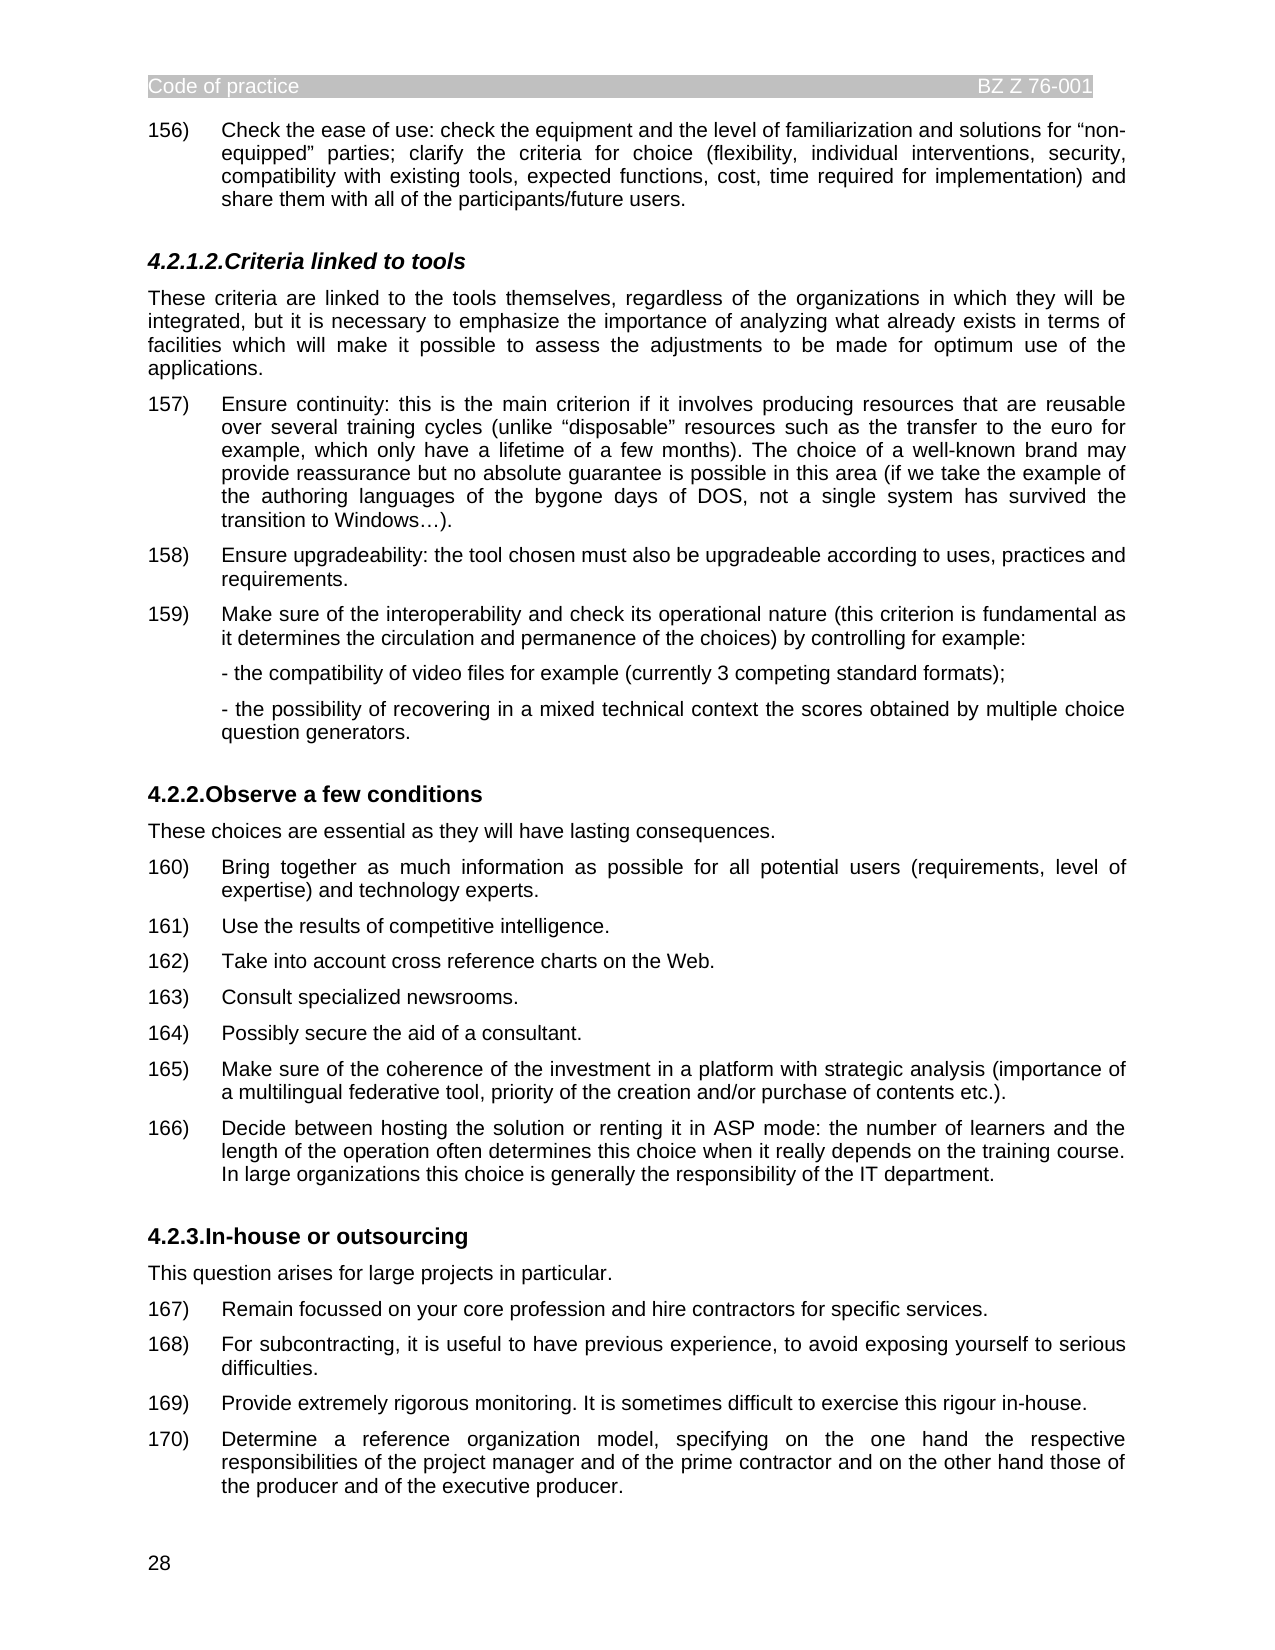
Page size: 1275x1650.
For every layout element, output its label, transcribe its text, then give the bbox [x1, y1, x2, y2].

text 161) Use the results of competitive intelligence. [148, 914, 1127, 938]
subtitle In-house or outsourcing [148, 1223, 1127, 1249]
text 164) Possibly secure the aid of a consultant. [148, 1022, 1127, 1045]
text 165) Make sure of the coherence of the investment in a platform with strategic analysis (importance of a multilingual federative tool, priority of the creation and/or purchase of contents etc.). [148, 1057, 1127, 1104]
text 157) Ensure continuity: this is the main criterion if it involves producing resources that are reusable over several training cycles (unlike “disposable” resources such as the transfer to the euro for example, which only have a lifetime of a few months). The choice of a well-known brand may provide reassurance but no absolute guarantee is possible in this area (if we take the example of the authoring languages of the bygone days of DOS, not a single system has survived the transition to Windows…). [148, 392, 1127, 531]
text - the compatibility of video files for example (currently 3 competing standard formats); [148, 662, 1127, 685]
text - the possibility of recovering in a mixed technical context the scores obtained by multiple choice question generators. [221, 698, 1127, 744]
text 160) Bring together as much information as possible for all potential users (requirements, level of expertise) and technology experts. [148, 855, 1127, 902]
subtitle Observe a few conditions [148, 782, 1127, 807]
subtitle Criteria linked to tools [148, 248, 1127, 274]
text 169) Provide extremely rigorous monitoring. It is sometimes difficult to exercise this rigour in-house. [148, 1392, 1127, 1415]
text 156) Check the ease of use: check the equipment and the level of familiarization and solutions for “non-equipped” parties; clarify the criteria for choice (flexibility, individual interventions, security, compatibility with existing tools, expected functions, cost, time required for implementation) and share them with all of the participants/future users. [148, 118, 1127, 211]
text 166) Decide between hosting the solution or renting it in ASP mode: the number of learners and the length of the operation often determines this choice when it really depends on the training course. In large organizations this choice is generally the responsibility of the IT department. [148, 1116, 1127, 1186]
text 170) Determine a reference organization model, specifying on the one hand the respective responsibilities of the project manager and of the prime contractor and on the other hand those of the producer and of the executive producer. [148, 1428, 1127, 1497]
text 167) Remain focussed on your core profession and hire contractors for specific services. [148, 1297, 1127, 1321]
text These criteria are linked to the tools themselves, regardless of the organizations in which they will be integrated, but it is necessary to emphasize the importance of analyzing what already exists in terms of facilities which will make it possible to assess the adjustments to be made for optimum use of the applications. [148, 287, 1127, 379]
text 158) Ensure upgradeability: the tool chosen must also be upgradeable according to uses, practices and requirements. [148, 544, 1127, 590]
text 162) Take into account cross reference charts on the Web. [148, 950, 1127, 973]
text 163) Consult specialized newsrooms. [148, 986, 1127, 1009]
text 168) For subcontracting, it is useful to have previous experience, to avoid exposing yourself to serious difficulties. [148, 1333, 1127, 1379]
text 159) Make sure of the interoperability and check its operational nature (this criterion is fundamental as it determines the circulation and permanence of the choices) by controlling for example: [148, 603, 1127, 649]
text This question arises for large projects in particular. [148, 1262, 1127, 1285]
text These choices are essential as they will have lasting consequences. [148, 820, 1127, 843]
